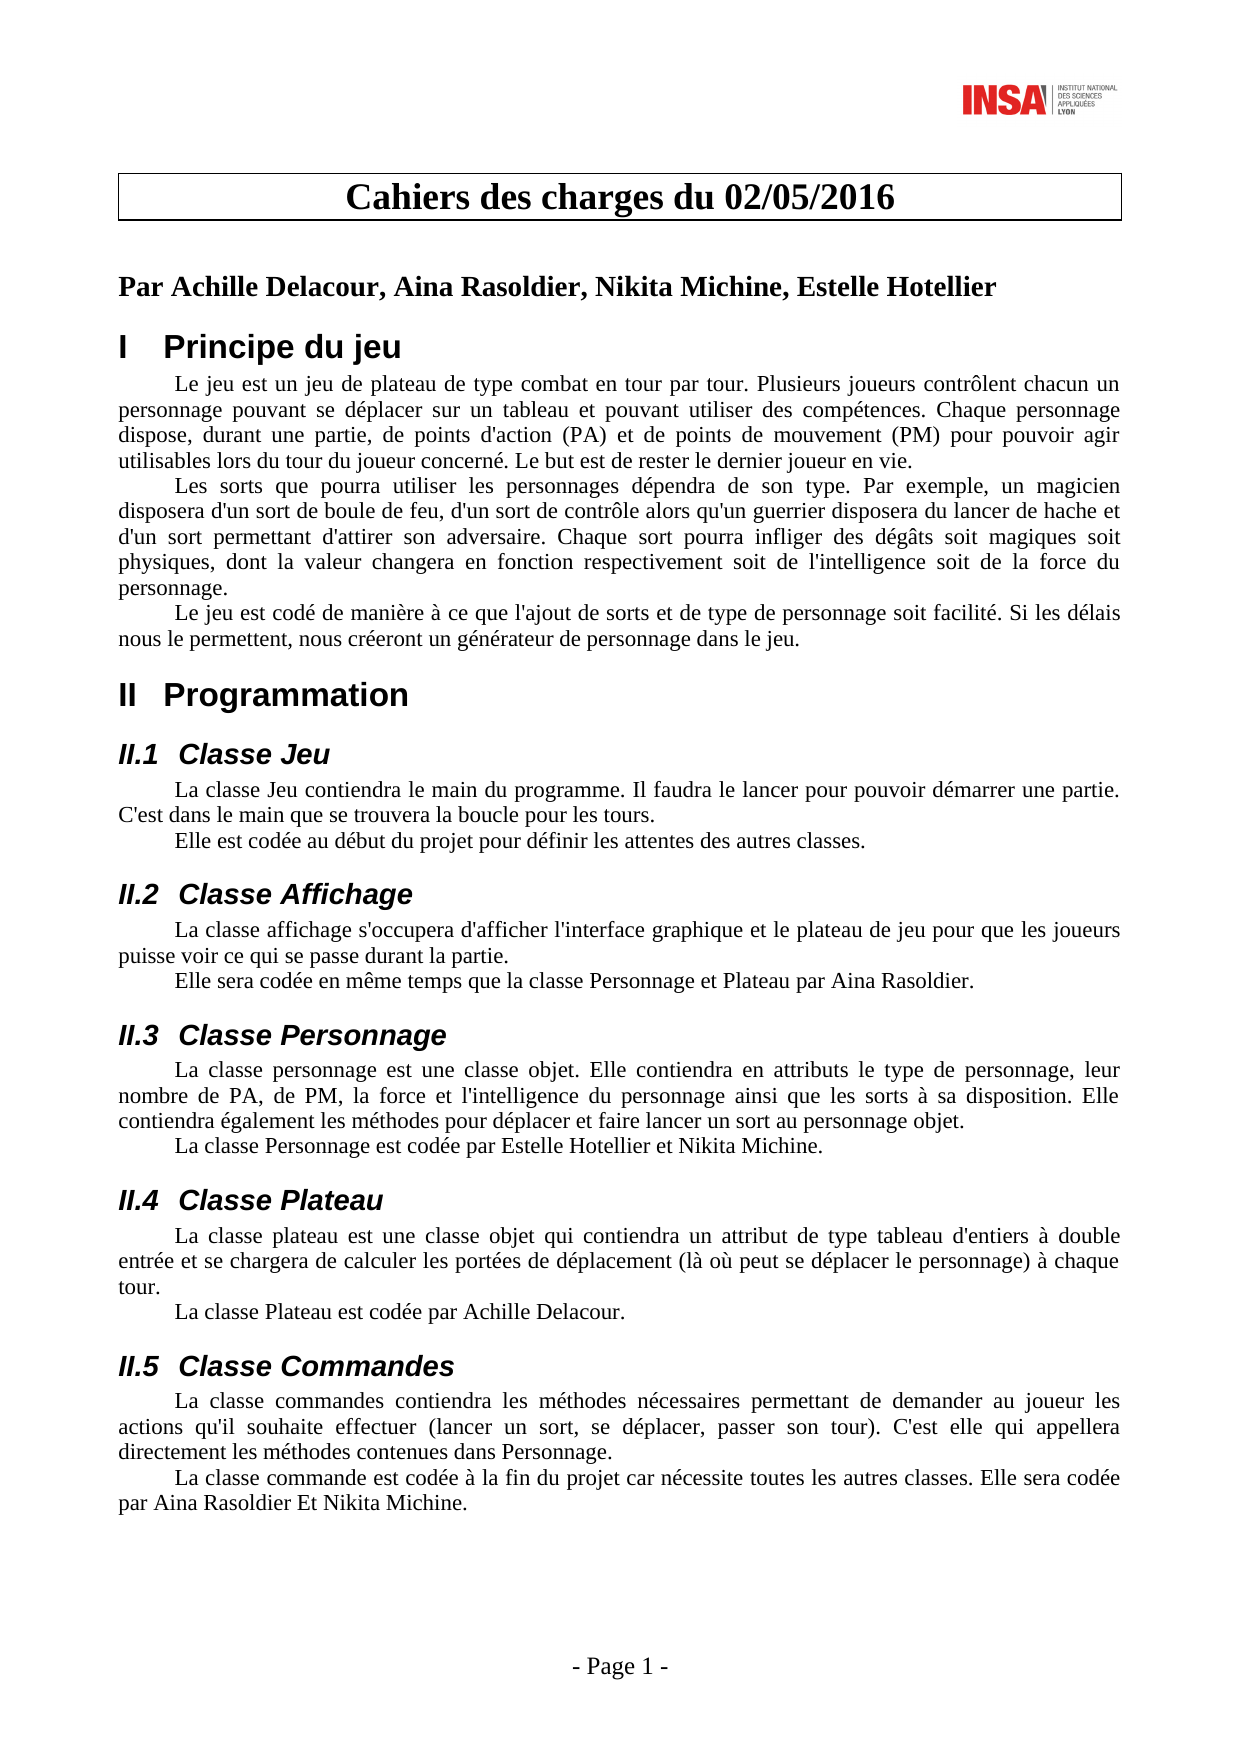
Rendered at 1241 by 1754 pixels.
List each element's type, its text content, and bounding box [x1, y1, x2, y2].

subtitle Classe Personnage [118, 1018, 1122, 1051]
text Elle est codée au début du projet pour définir les attentes des autres classes. [118, 828, 1122, 853]
text La classe plateau est une classe objet qui contiendra un attribut de type tableau d'entiers à double entrée et se chargera de calculer les portées de déplacement (là où peut se déplacer le personnage) à chaque tour. [118, 1223, 1122, 1299]
text La classe Jeu contiendra le main du programme. Il faudra le lancer pour pouvoir démarrer une partie. C'est dans le main que se trouvera la boucle pour les tours. [118, 777, 1122, 828]
subtitle Classe Commandes [118, 1349, 1122, 1382]
text Les sorts que pourra utiliser les personnages dépendra de son type. Par exemple, un magicien disposera d'un sort de boule de feu, d'un sort de contrôle alors qu'un guerrier disposera du lancer de hache et d'un sort permettant d'attirer son adversaire. Chaque sort pourra infliger des dégâts soit magiques soit physiques, dont la valeur changera en fonction respectivement soit de l'intelligence soit de la force du personnage. [118, 473, 1122, 600]
subtitle Principe du jeu [118, 328, 1122, 365]
picture [957, 73, 1123, 127]
text La classe Plateau est codée par Achille Delacour. [118, 1299, 1122, 1324]
text Le jeu est codé de manière à ce que l'ajout de sorts et de type de personnage soit facilité. Si les délais nous le permettent, nous créeront un générateur de personnage dans le jeu. [118, 600, 1122, 651]
text La classe affichage s'occupera d'afficher l'interface graphique et le plateau de jeu pour que les joueurs puisse voir ce qui se passe durant la partie. [118, 917, 1122, 968]
text La classe Personnage est codée par Estelle Hotellier et Nikita Michine. [118, 1133, 1122, 1159]
text Elle sera codée en même temps que la classe Personnage et Plateau par Aina Rasoldier. [118, 968, 1122, 993]
text Le jeu est un jeu de plateau de type combat en tour par tour. Plusieurs joueurs contrôlent chacun un personnage pouvant se déplacer sur un tableau et pouvant utiliser des compétences. Chaque personnage dispose, durant une partie, de points d'action (PA) et de points de mouvement (PM) pour pouvoir agir utilisables lors du tour du joueur concerné. Le but est de rester le dernier joueur en vie. [118, 371, 1122, 473]
text Cahiers des charges du 02/05/2016 [119, 174, 1121, 219]
subtitle Classe Jeu [118, 738, 1122, 771]
text Par Achille Delacour, Aina Rasoldier, Nikita Michine, Estelle Hotellier [118, 271, 1122, 303]
subtitle Classe Affichage [118, 878, 1122, 911]
text La classe commandes contiendra les méthodes nécessaires permettant de demander au joueur les actions qu'il souhaite effectuer (lancer un sort, se déplacer, passer son tour). C'est elle qui appellera directement les méthodes contenues dans Personnage. [118, 1388, 1122, 1464]
subtitle Programmation [118, 676, 1122, 713]
subtitle Classe Plateau [118, 1184, 1122, 1217]
text La classe commande est codée à la fin du projet car nécessite toutes les autres classes. Elle sera codée par Aina Rasoldier Et Nikita Michine. [118, 1464, 1122, 1515]
